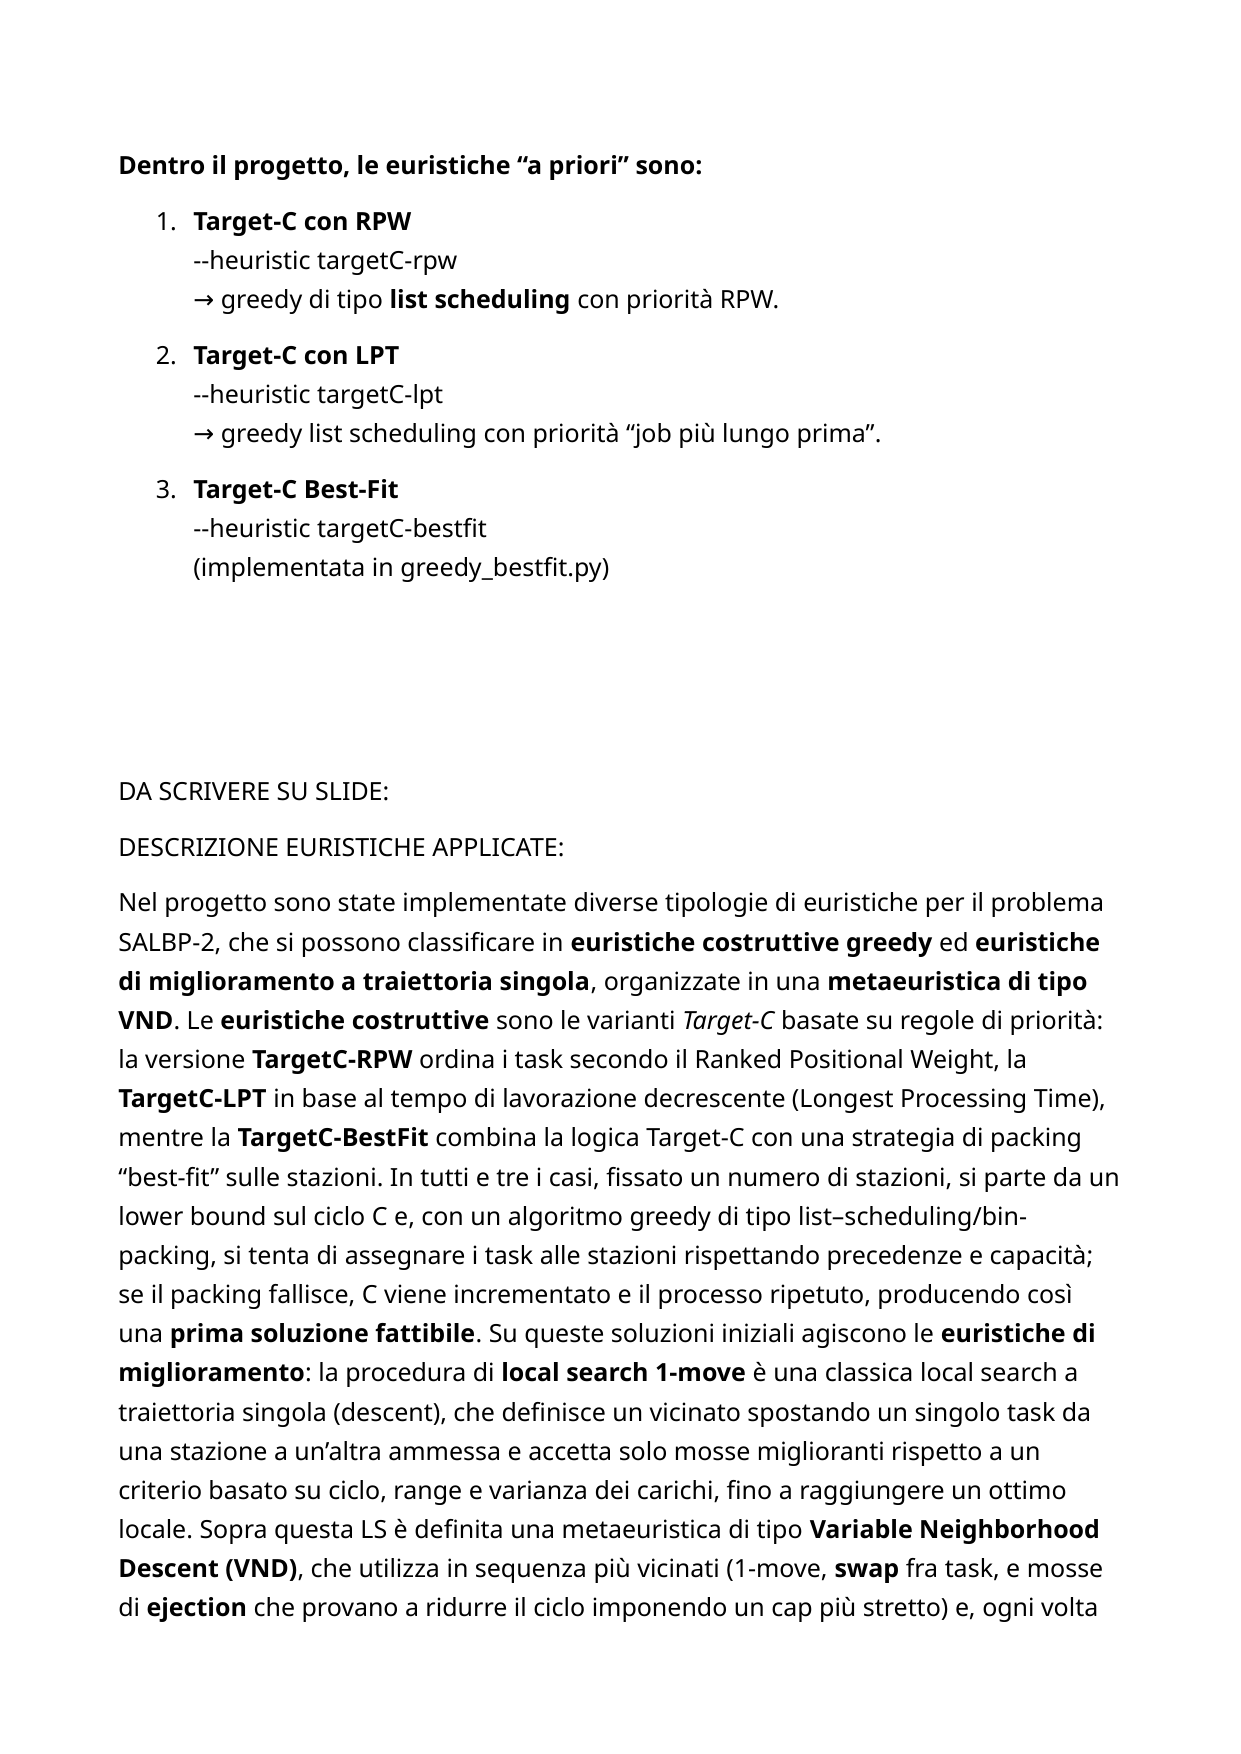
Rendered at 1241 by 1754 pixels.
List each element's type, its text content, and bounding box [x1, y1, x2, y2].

list Target-C Best-Fit --heuristic targetC-bestfit (implementata in greedy_bestfit.py) [156, 472, 1122, 584]
text Nel progetto sono state implementate diverse tipologie di euristiche per il problema SALBP-2, che si possono classificare in euristiche costruttive greedy ed euristiche di miglioramento a traiettoria singola, organizzate in una metaeuristica di tipo VND. Le euristiche costruttive sono le varianti Target-C basate su regole di priorità: la versione TargetC-RPW ordina i task secondo il Ranked Positional Weight, la TargetC-LPT in base al tempo di lavorazione decrescente (Longest Processing Time), mentre la TargetC-BestFit combina la logica Target-C con una strategia di packing “best-fit” sulle stazioni. In tutti e tre i casi, fissato un numero di stazioni, si parte da un lower bound sul ciclo C e, con un algoritmo greedy di tipo list–scheduling/bin-packing, si tenta di assegnare i task alle stazioni rispettando precedenze e capacità; se il packing fallisce, C viene incrementato e il processo ripetuto, producendo così una prima soluzione fattibile. Su queste soluzioni iniziali agiscono le euristiche di miglioramento: la procedura di local search 1-move è una classica local search a traiettoria singola (descent), che definisce un vicinato spostando un singolo task da una stazione a un’altra ammessa e accetta solo mosse miglioranti rispetto a un criterio basato su ciclo, range e varianza dei carichi, fino a raggiungere un ottimo locale. Sopra questa LS è definita una metaeuristica di tipo Variable Neighborhood Descent (VND), che utilizza in sequenza più vicinati (1-move, swap fra task, e mosse di ejection che provano a ridurre il ciclo imponendo un cap più stretto) e, ogni volta [118, 885, 1122, 1624]
text DESCRIZIONE EURISTICHE APPLICATE: [118, 829, 1122, 863]
list Target-C con RPW --heuristic targetC-rpw → greedy di tipo list scheduling con priorità RPW. [156, 203, 1122, 316]
text DA SCRIVERE SU SLIDE: [118, 773, 1122, 807]
list Target-C con LPT --heuristic targetC-lpt → greedy list scheduling con priorità “job più lungo prima”. [156, 338, 1122, 450]
text Dentro il progetto, le euristiche “a priori” sono: [118, 148, 1122, 182]
